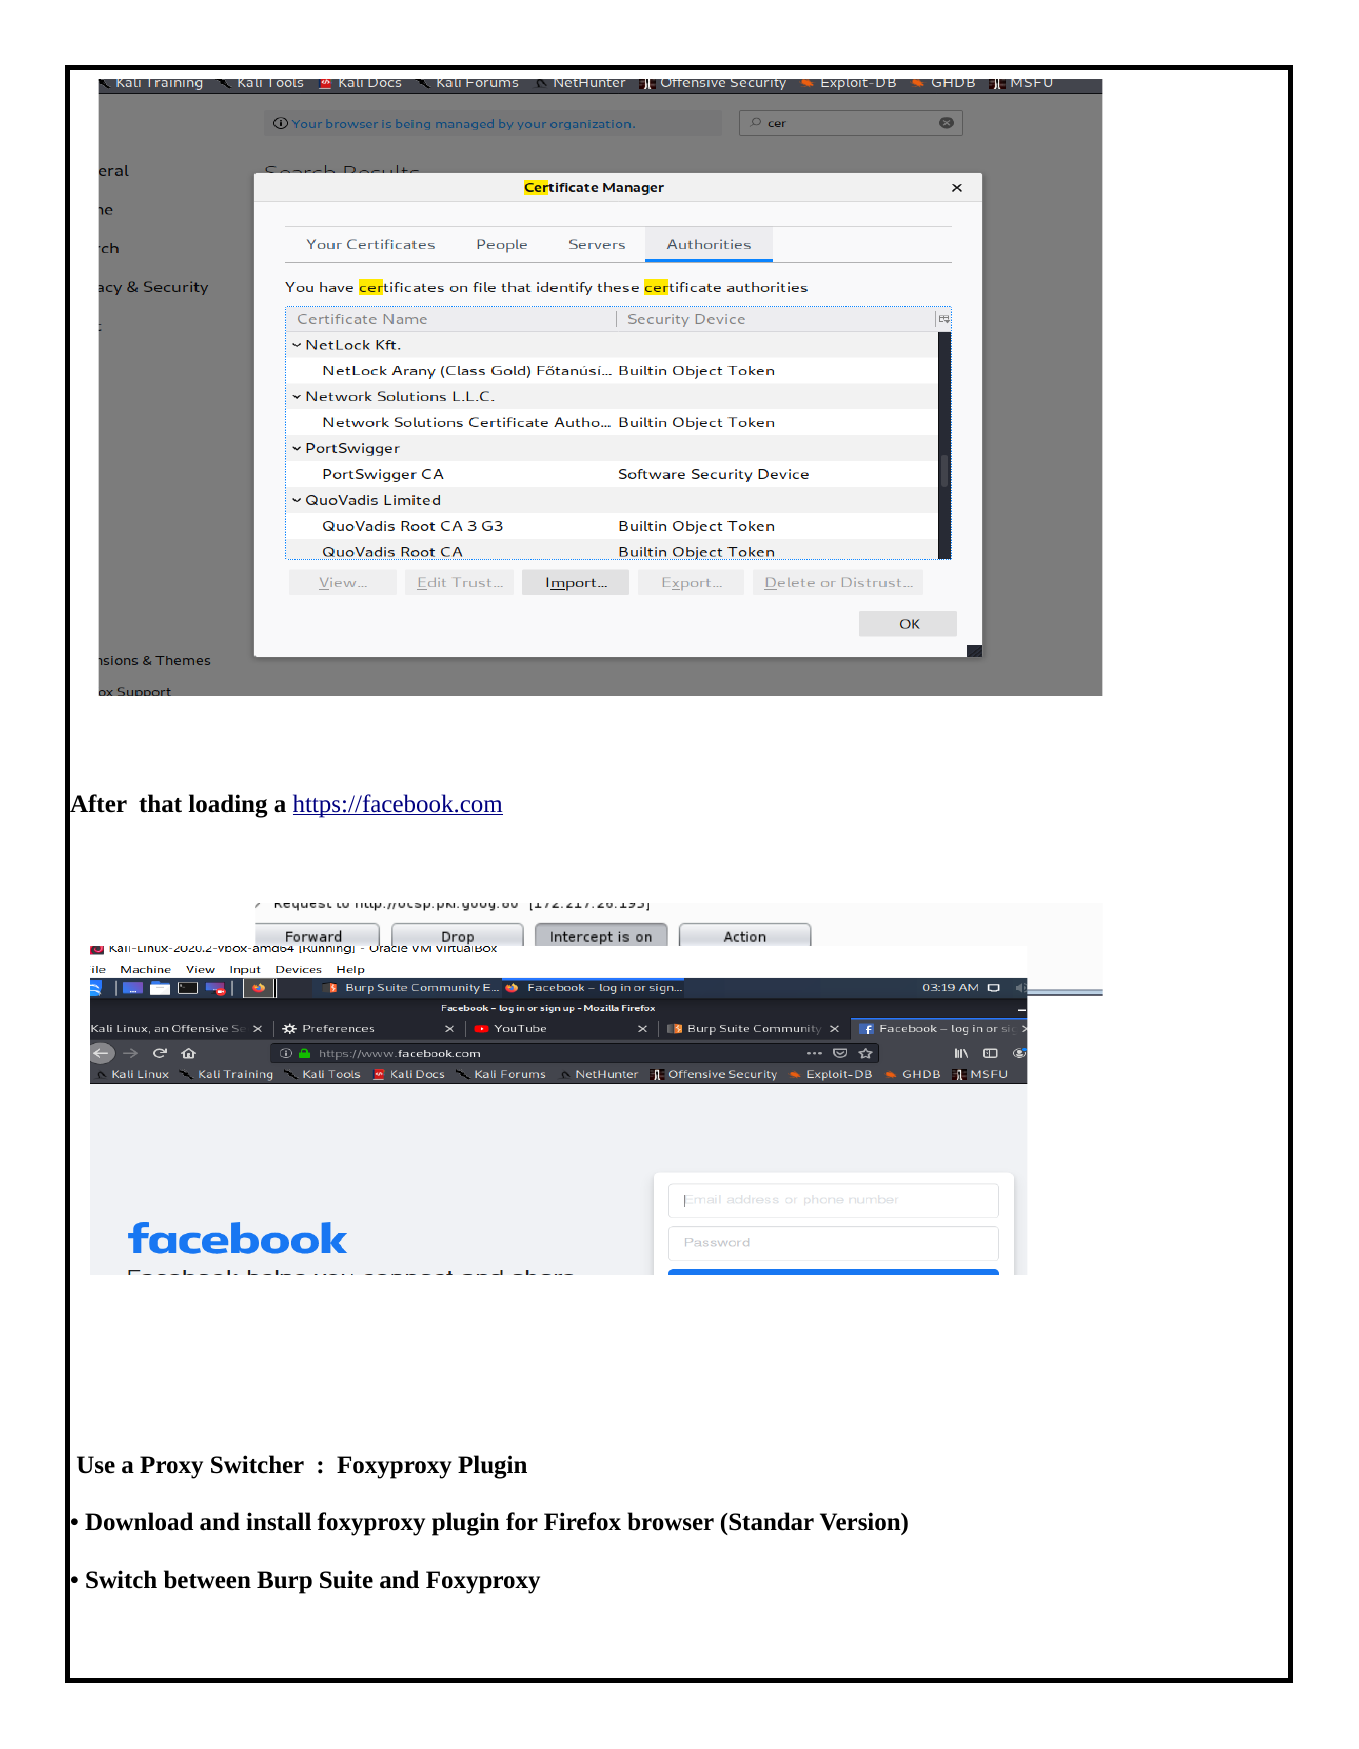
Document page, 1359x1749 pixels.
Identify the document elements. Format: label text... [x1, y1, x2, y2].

text Use a Proxy Switcher : Foxyproxy Plugin [70, 1450, 1288, 1479]
picture [90, 903, 1103, 1275]
text • Download and install foxyproxy plugin for Firefox browser (Standar Version) [70, 1507, 1288, 1536]
text • Switch between Burp Suite and Foxyproxy [70, 1565, 1288, 1594]
text After that loading a https://facebook.com [70, 789, 1288, 817]
picture [98, 79, 1103, 696]
